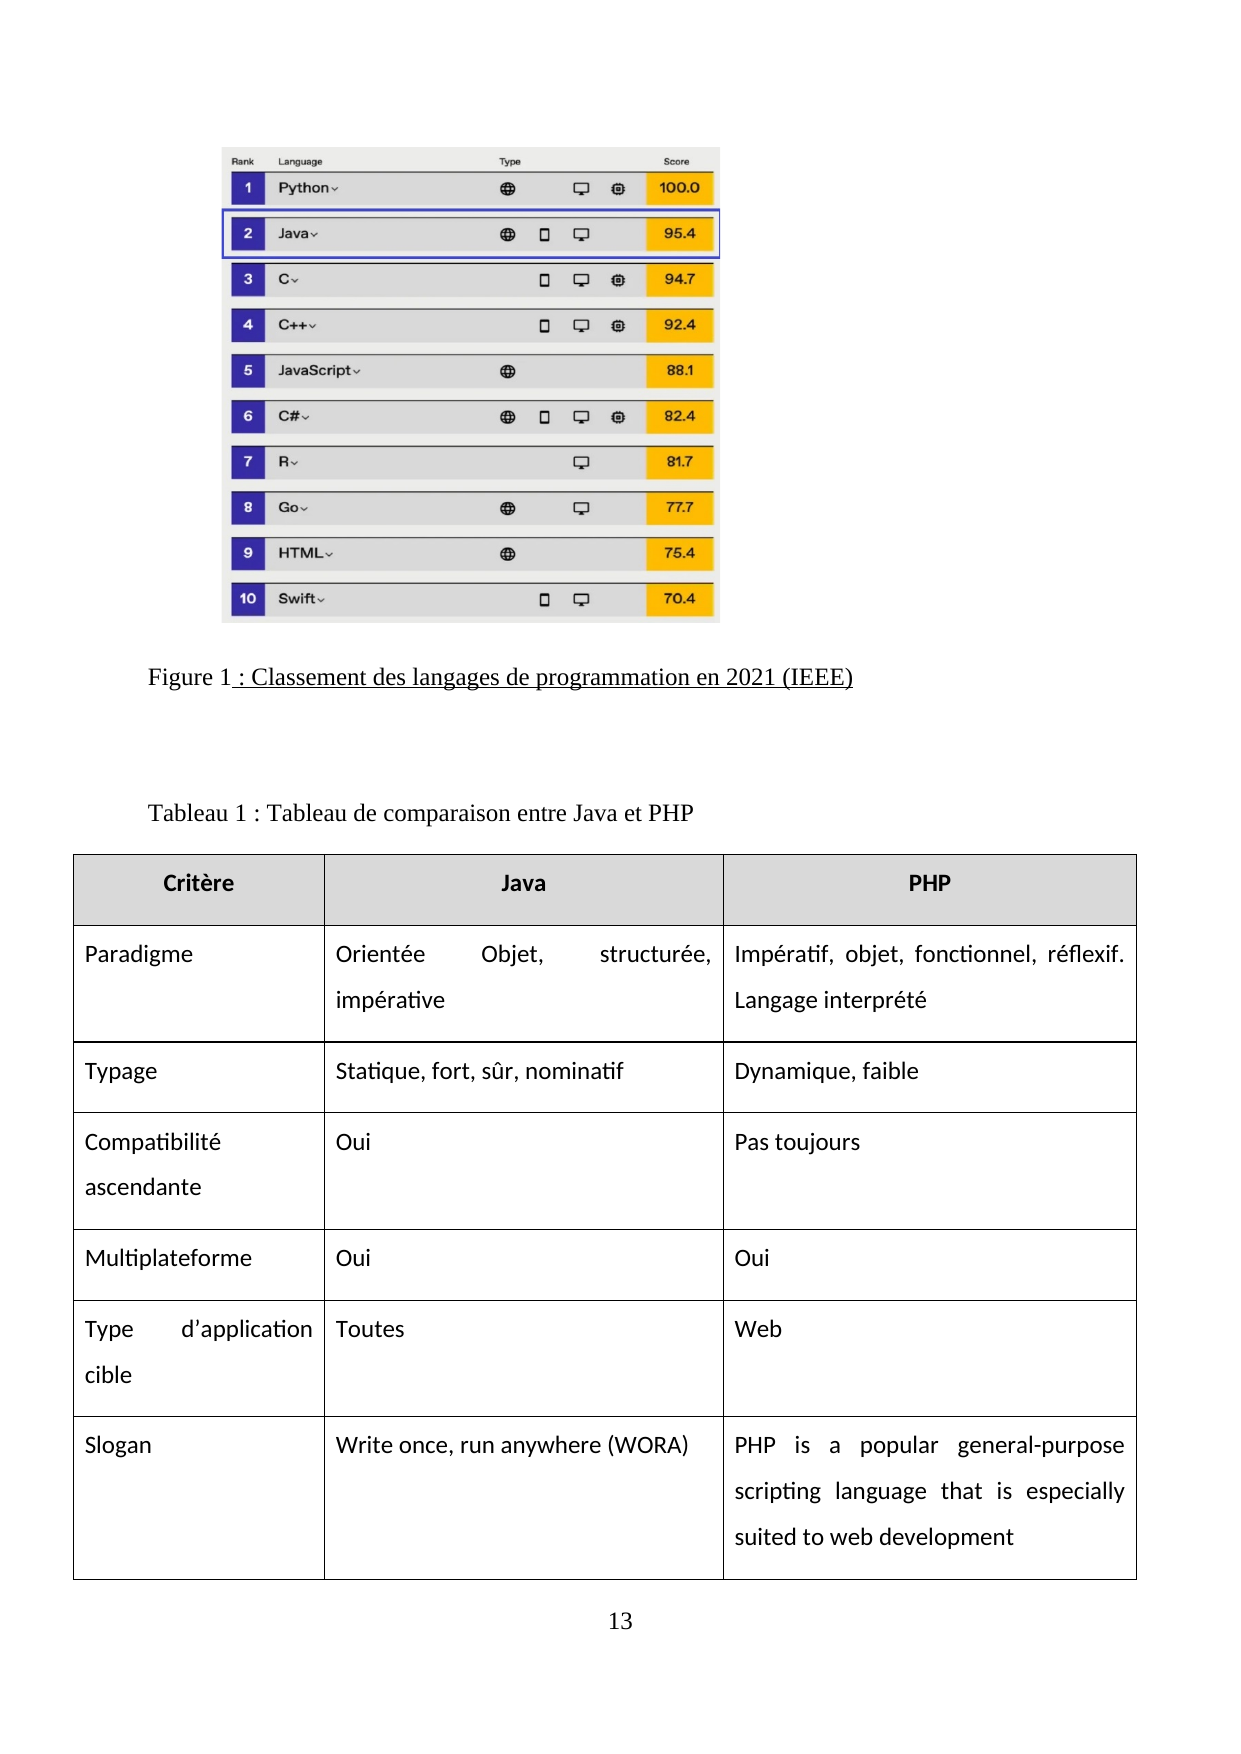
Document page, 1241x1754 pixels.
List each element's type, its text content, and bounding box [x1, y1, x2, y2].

table_cell Impératif, objet, fonctionnel, réflexif. Langage interprété [724, 926, 1136, 1041]
table_cell Orientée Objet, structurée, impérative [325, 926, 723, 1041]
table_cell Write once, run anywhere (WORA) [325, 1417, 723, 1578]
table_cell Pas toujours [724, 1113, 1136, 1229]
table_cell Compatibilité ascendante [74, 1113, 324, 1229]
table_header Critère [74, 855, 324, 925]
table_cell Statique, fort, sûr, nominatif [325, 1043, 723, 1112]
text Figure 1 : Classement des langages de programmation en 2021 (IEEE) [148, 662, 1092, 691]
table_cell Dynamique, faible [724, 1043, 1136, 1112]
table_cell Typage [74, 1043, 324, 1112]
table_cell Web [724, 1301, 1136, 1416]
table_cell Toutes [325, 1301, 723, 1416]
table_header PHP [724, 855, 1136, 925]
table_cell Slogan [74, 1417, 324, 1578]
table_cell Oui [325, 1230, 723, 1299]
table_cell Multiplateforme [74, 1230, 324, 1299]
text Tableau 1 : Tableau de comparaison entre Java et PHP [148, 798, 1092, 827]
table_cell PHP is a popular general-purpose scripting language that is especially suited to web development [724, 1417, 1136, 1578]
table_cell Oui [724, 1230, 1136, 1299]
table_cell Oui [325, 1113, 723, 1229]
table_cell Type d’application cible [74, 1301, 324, 1416]
table_header Java [325, 855, 723, 925]
table_cell Paradigme [74, 926, 324, 1041]
